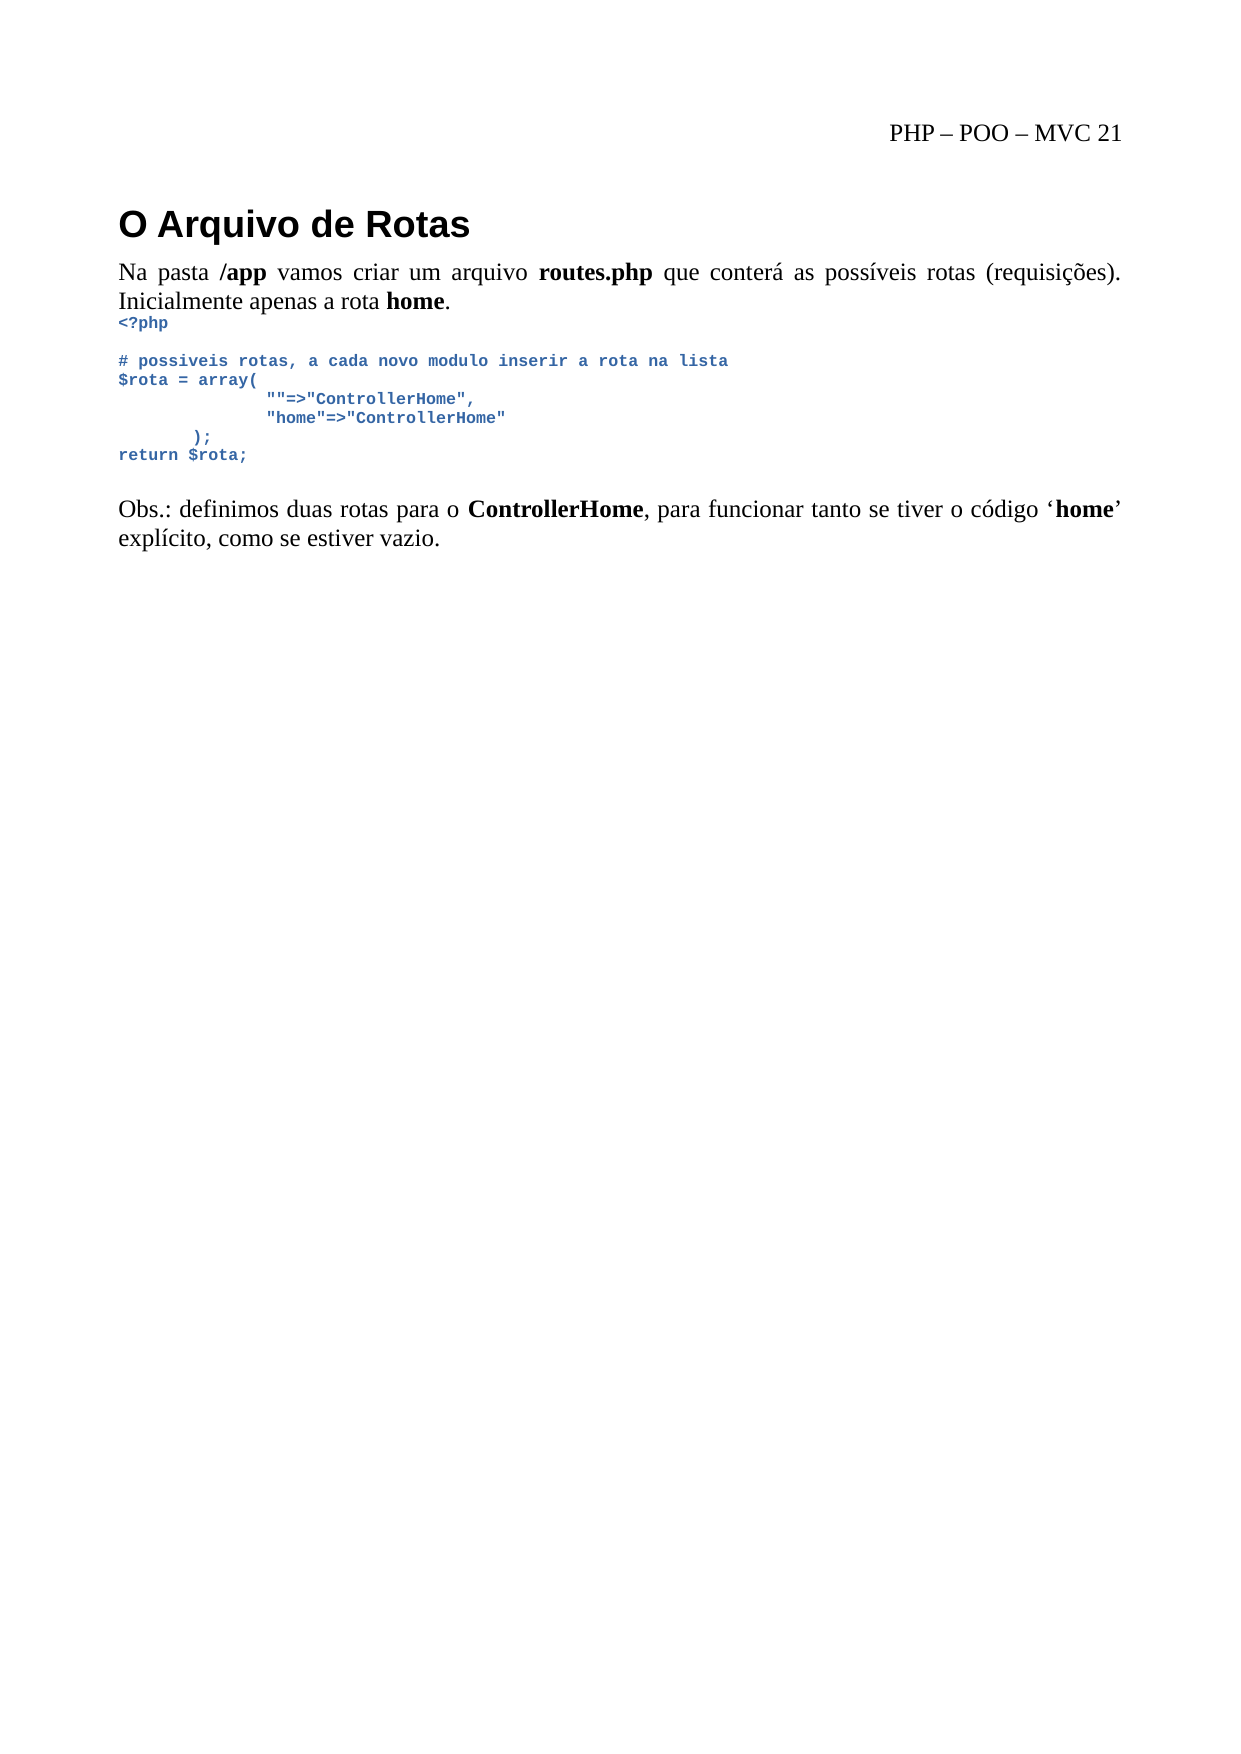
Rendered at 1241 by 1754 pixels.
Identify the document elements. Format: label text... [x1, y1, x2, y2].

text ""=>"ControllerHome", [118, 390, 1122, 409]
text <?php [118, 315, 1122, 334]
text return $rota; [118, 447, 1122, 466]
text # possiveis rotas, a cada novo modulo inserir a rota na lista [118, 353, 1122, 372]
text ); [118, 428, 1122, 447]
text Na pasta /app vamos criar um arquivo routes.php que conterá as possíveis rotas (requisições). Inicialmente apenas a rota home. [118, 257, 1122, 315]
text $rota = array( [118, 372, 1122, 390]
subtitle O Arquivo de Rotas [118, 201, 1122, 245]
text Obs.: definimos duas rotas para o ControllerHome, para funcionar tanto se tiver o código ‘home’ explícito, como se estiver vazio. [118, 494, 1122, 552]
text "home"=>"ControllerHome" [118, 409, 1122, 428]
